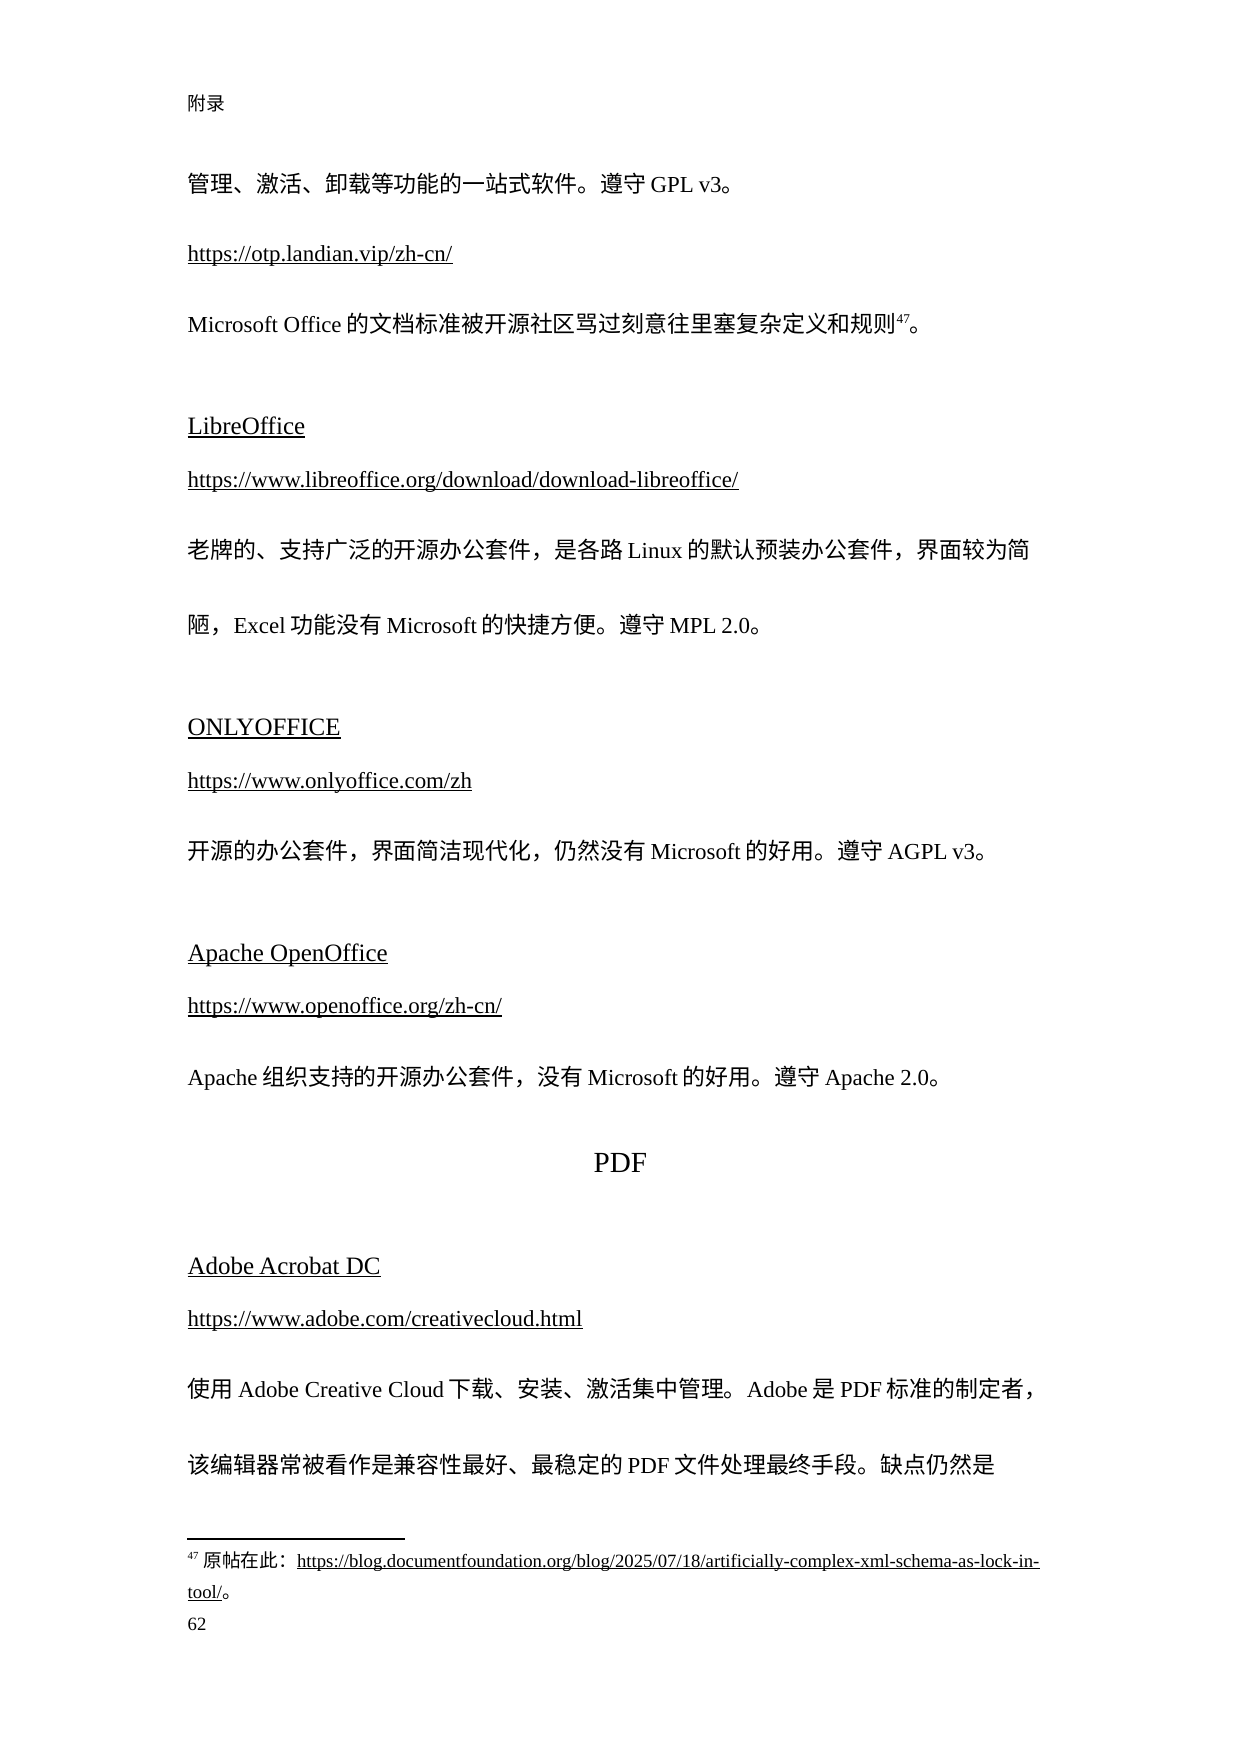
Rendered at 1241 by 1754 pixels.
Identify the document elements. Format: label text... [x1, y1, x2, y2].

text 管理、激活、卸载等功能的一站式软件。遵守GPL v3。 [187, 150, 1053, 215]
text Apache组织支持的开源办公套件，没有Microsoft的好用。遵守Apache 2.0。 [187, 1043, 1053, 1108]
subtitle PDF [187, 1130, 1053, 1195]
subtitle LibreOffice [187, 409, 1053, 442]
text https://otp.landian.vip/zh-cn/ [187, 237, 1053, 269]
text https://www.onlyoffice.com/zh [187, 764, 1053, 796]
text Microsoft Office的文档标准被开源社区骂过刻意往里塞复杂定义和规则。 [187, 290, 1053, 355]
subtitle Adobe Acrobat DC [187, 1249, 1053, 1281]
text 开源的办公套件，界面简洁现代化，仍然没有Microsoft的好用。遵守AGPL v3。 [187, 817, 1053, 882]
text https://www.openoffice.org/zh-cn/ [187, 989, 1053, 1022]
text 老牌的、支持广泛的开源办公套件，是各路Linux的默认预装办公套件，界面较为简陋，Excel功能没有Microsoft的快捷方便。遵守MPL 2.0。 [187, 516, 1053, 656]
text 原帖在此：https://blog.documentfoundation.org/blog/2025/07/18/artificially-complex-xml-schema-as-lock-in-tool/。 [187, 1545, 1053, 1604]
subtitle ONLYOFFICE [187, 710, 1053, 743]
text https://www.libreoffice.org/download/download-libreoffice/ [187, 463, 1053, 495]
text 使用Adobe Creative Cloud下载、安装、激活集中管理。Adobe是PDF标准的制定者，该编辑器常被看作是兼容性最好、最稳定的PDF文件处理最终手段。缺点仍然是 [187, 1356, 1053, 1496]
text https://www.adobe.com/creativecloud.html [187, 1302, 1053, 1335]
subtitle Apache OpenOffice [187, 936, 1053, 969]
